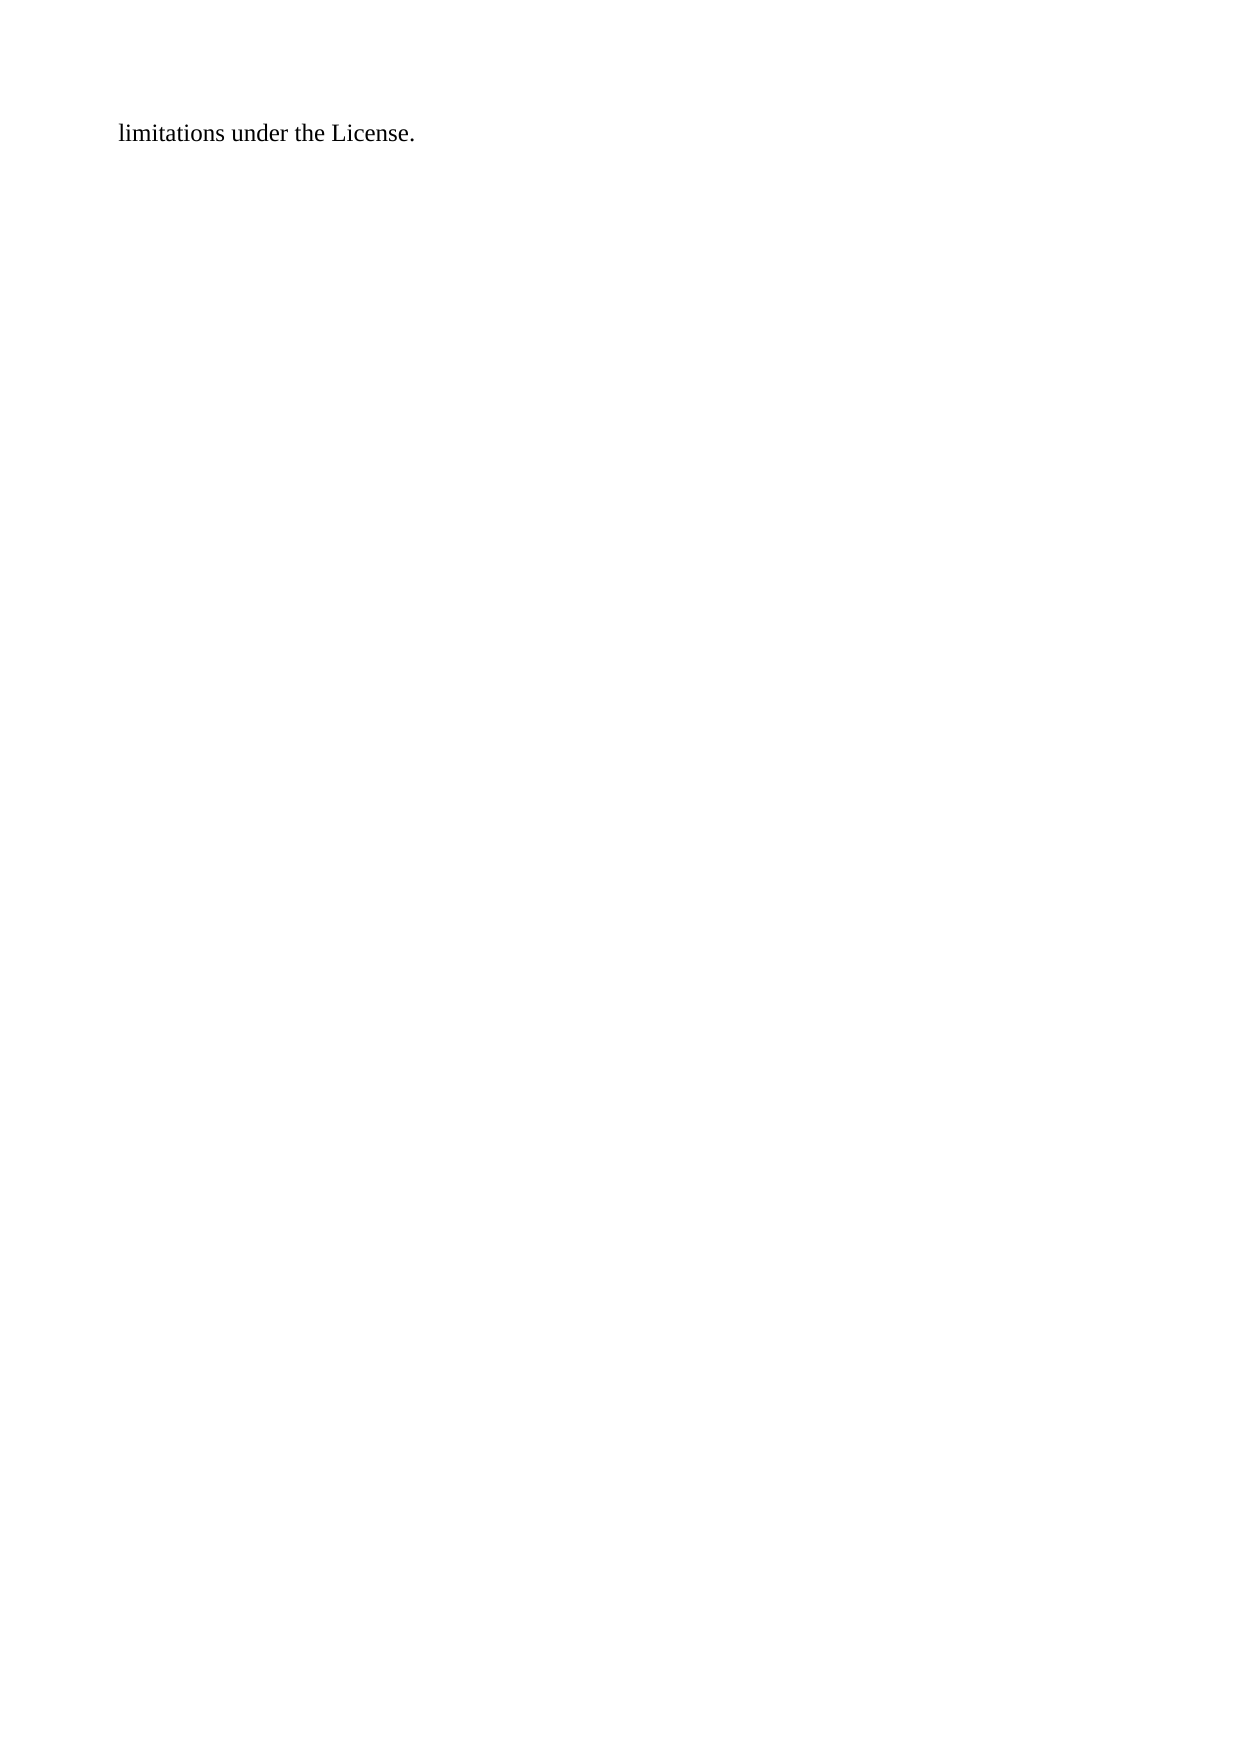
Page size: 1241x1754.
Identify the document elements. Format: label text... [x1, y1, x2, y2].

text limitations under the License. [118, 118, 1122, 149]
